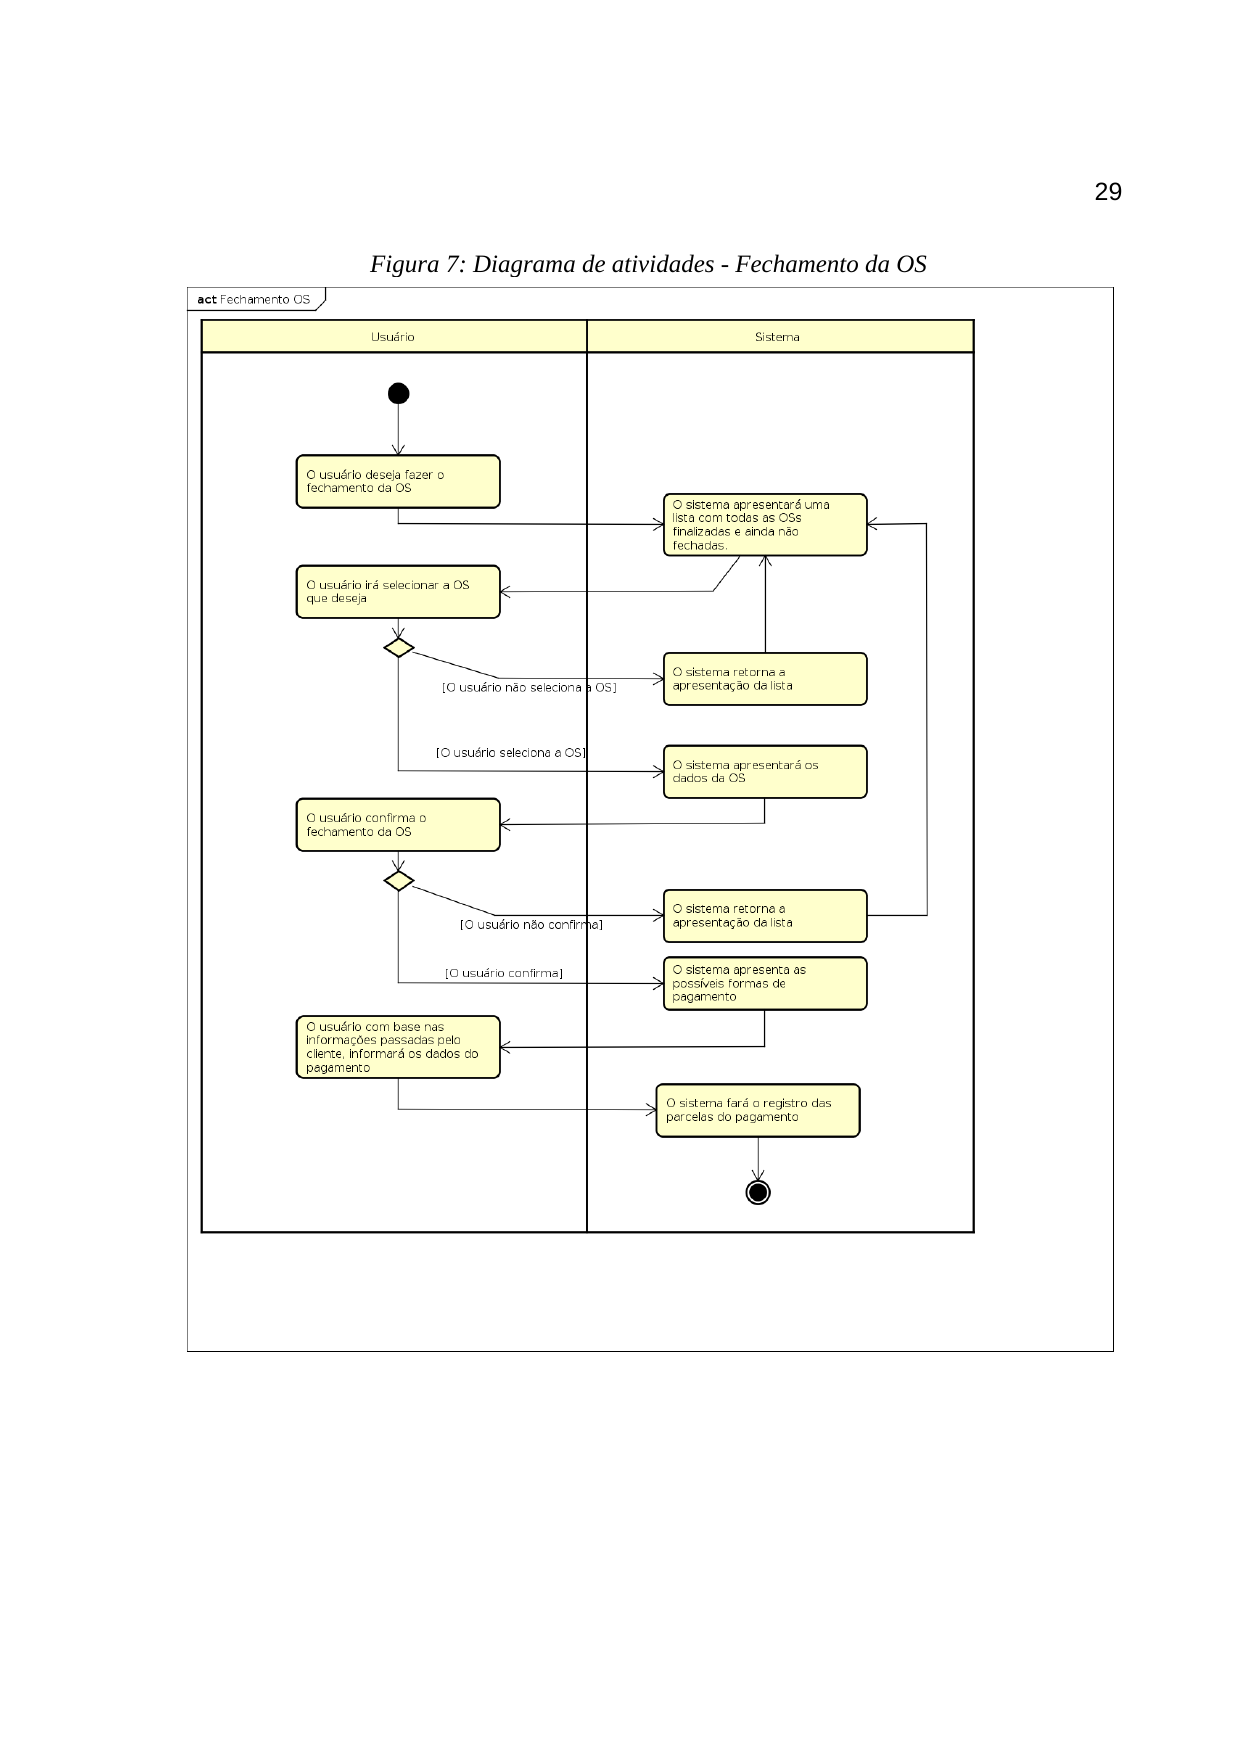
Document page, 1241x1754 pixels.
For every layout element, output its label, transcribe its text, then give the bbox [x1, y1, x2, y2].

picture [177, 277, 1123, 1360]
text Figura 7: Diagrama de atividades - Fechamento da OS [177, 249, 1122, 277]
